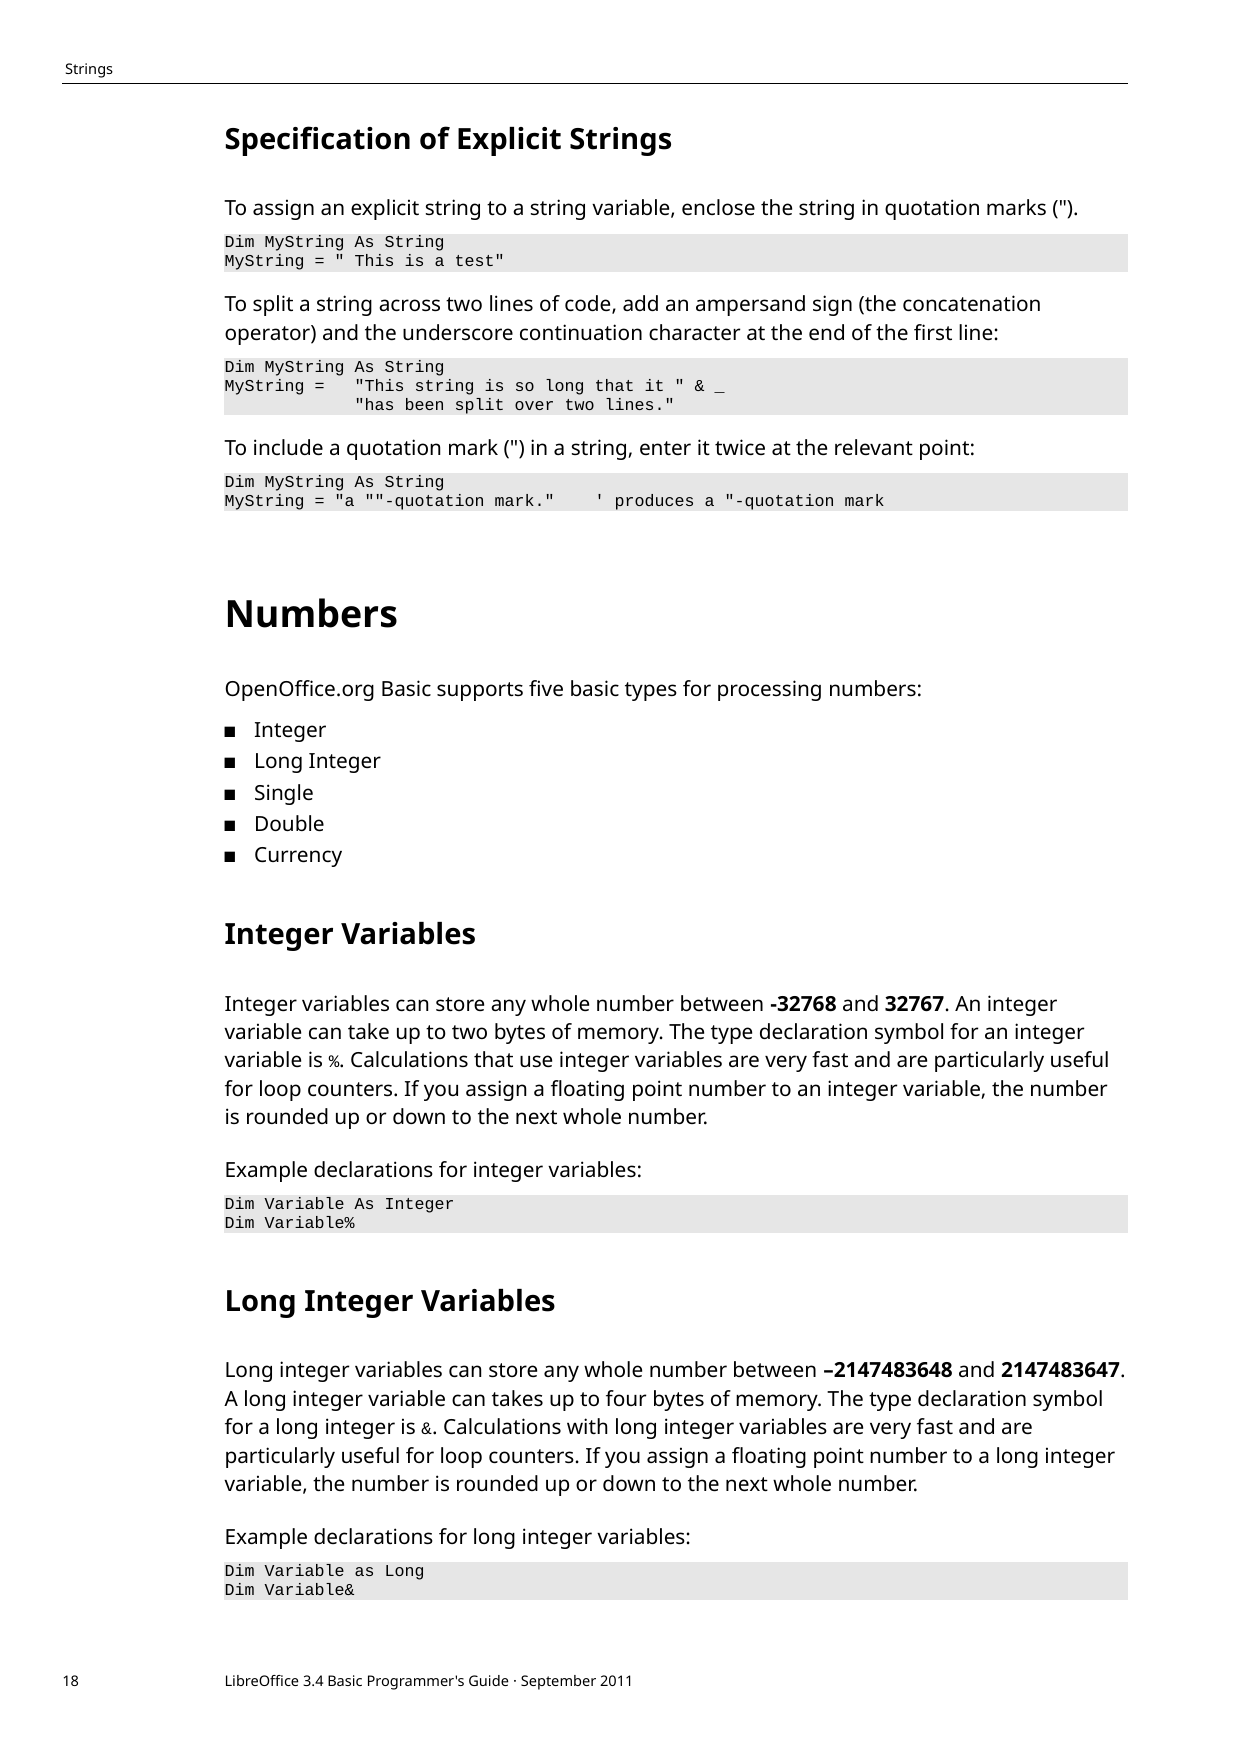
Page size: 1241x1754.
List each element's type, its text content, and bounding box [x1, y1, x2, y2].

text Dim MyString As String MyString = "This string is so long that it " & _ "has been split over two lines." [224, 358, 1128, 415]
text Example declarations for integer variables: [224, 1155, 1128, 1183]
text Integer variables can store any whole number between -32768 and 32767. An integer variable can take up to two bytes of memory. The type declaration symbol for an integer variable is %. Calculations that use integer variables are very fast and are particularly useful for loop counters. If you assign a floating point number to an integer variable, the number is rounded up or down to the next whole number. [224, 989, 1128, 1131]
text To include a quotation mark (") in a string, enter it twice at the relevant point: [224, 433, 1128, 461]
list Currency [224, 841, 1128, 869]
subtitle Specification of Explicit Strings [224, 118, 1128, 158]
text Dim MyString As String MyString = " This is a test" [224, 234, 1128, 272]
list Double [224, 809, 1128, 838]
list Single [224, 778, 1128, 806]
text Dim MyString As String MyString = "a ""-quotation mark." ' produces a "-quotation mark [224, 473, 1128, 511]
text Long integer variables can store any whole number between –2147483648 and 2147483647. A long integer variable can takes up to four bytes of memory. The type declaration symbol for a long integer is &. Calculations with long integer variables are very fast and are particularly useful for loop counters. If you assign a floating point number to a long integer variable, the number is rounded up or down to the next whole number. [224, 1356, 1128, 1498]
subtitle Numbers [224, 588, 1128, 639]
list Long Integer [224, 746, 1128, 775]
list Integer [224, 715, 1128, 743]
subtitle Long Integer Variables [224, 1280, 1128, 1320]
text Example declarations for long integer variables: [224, 1522, 1128, 1550]
text OpenOffice.org Basic supports five basic types for processing numbers: [224, 674, 1128, 703]
subtitle Integer Variables [224, 913, 1128, 953]
text Dim Variable As Integer Dim Variable% [224, 1195, 1128, 1233]
text Dim Variable as Long Dim Variable& [224, 1562, 1128, 1600]
text To split a string across two lines of code, add an ampersand sign (the concatenation operator) and the underscore continuation character at the end of the first line: [224, 289, 1128, 346]
text To assign an explicit string to a string variable, enclose the string in quotation marks ("). [224, 193, 1128, 222]
